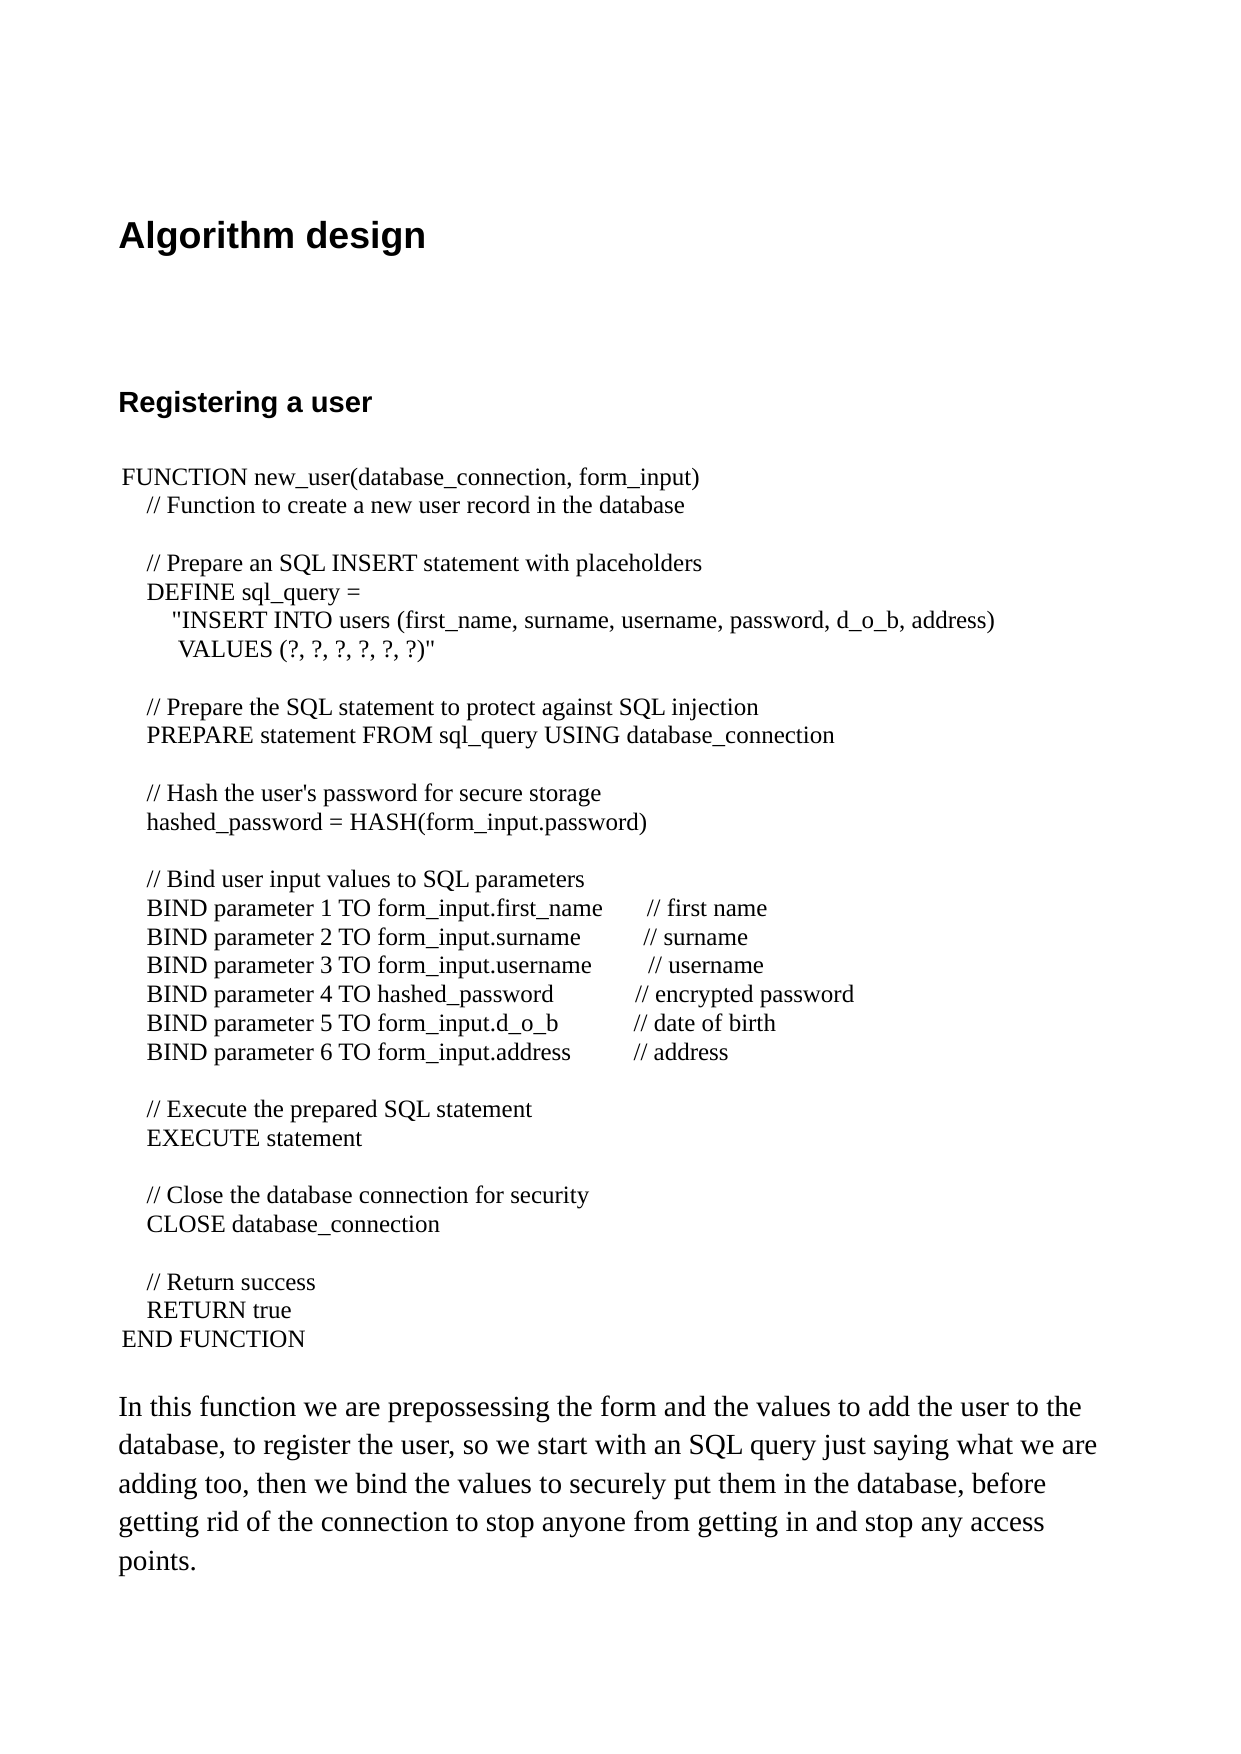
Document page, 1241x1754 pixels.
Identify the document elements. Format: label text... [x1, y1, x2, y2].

text In this function we are prepossessing the form and the values to add the user to the database, to register the user, so we start with an SQL query just saying what we are adding too, then we bind the values to securely put them in the database, before getting rid of the connection to stop anyone from getting in and stop any access points. [118, 1389, 1122, 1576]
subtitle Registering a user [118, 385, 1122, 419]
subtitle Algorithm design [118, 213, 427, 256]
